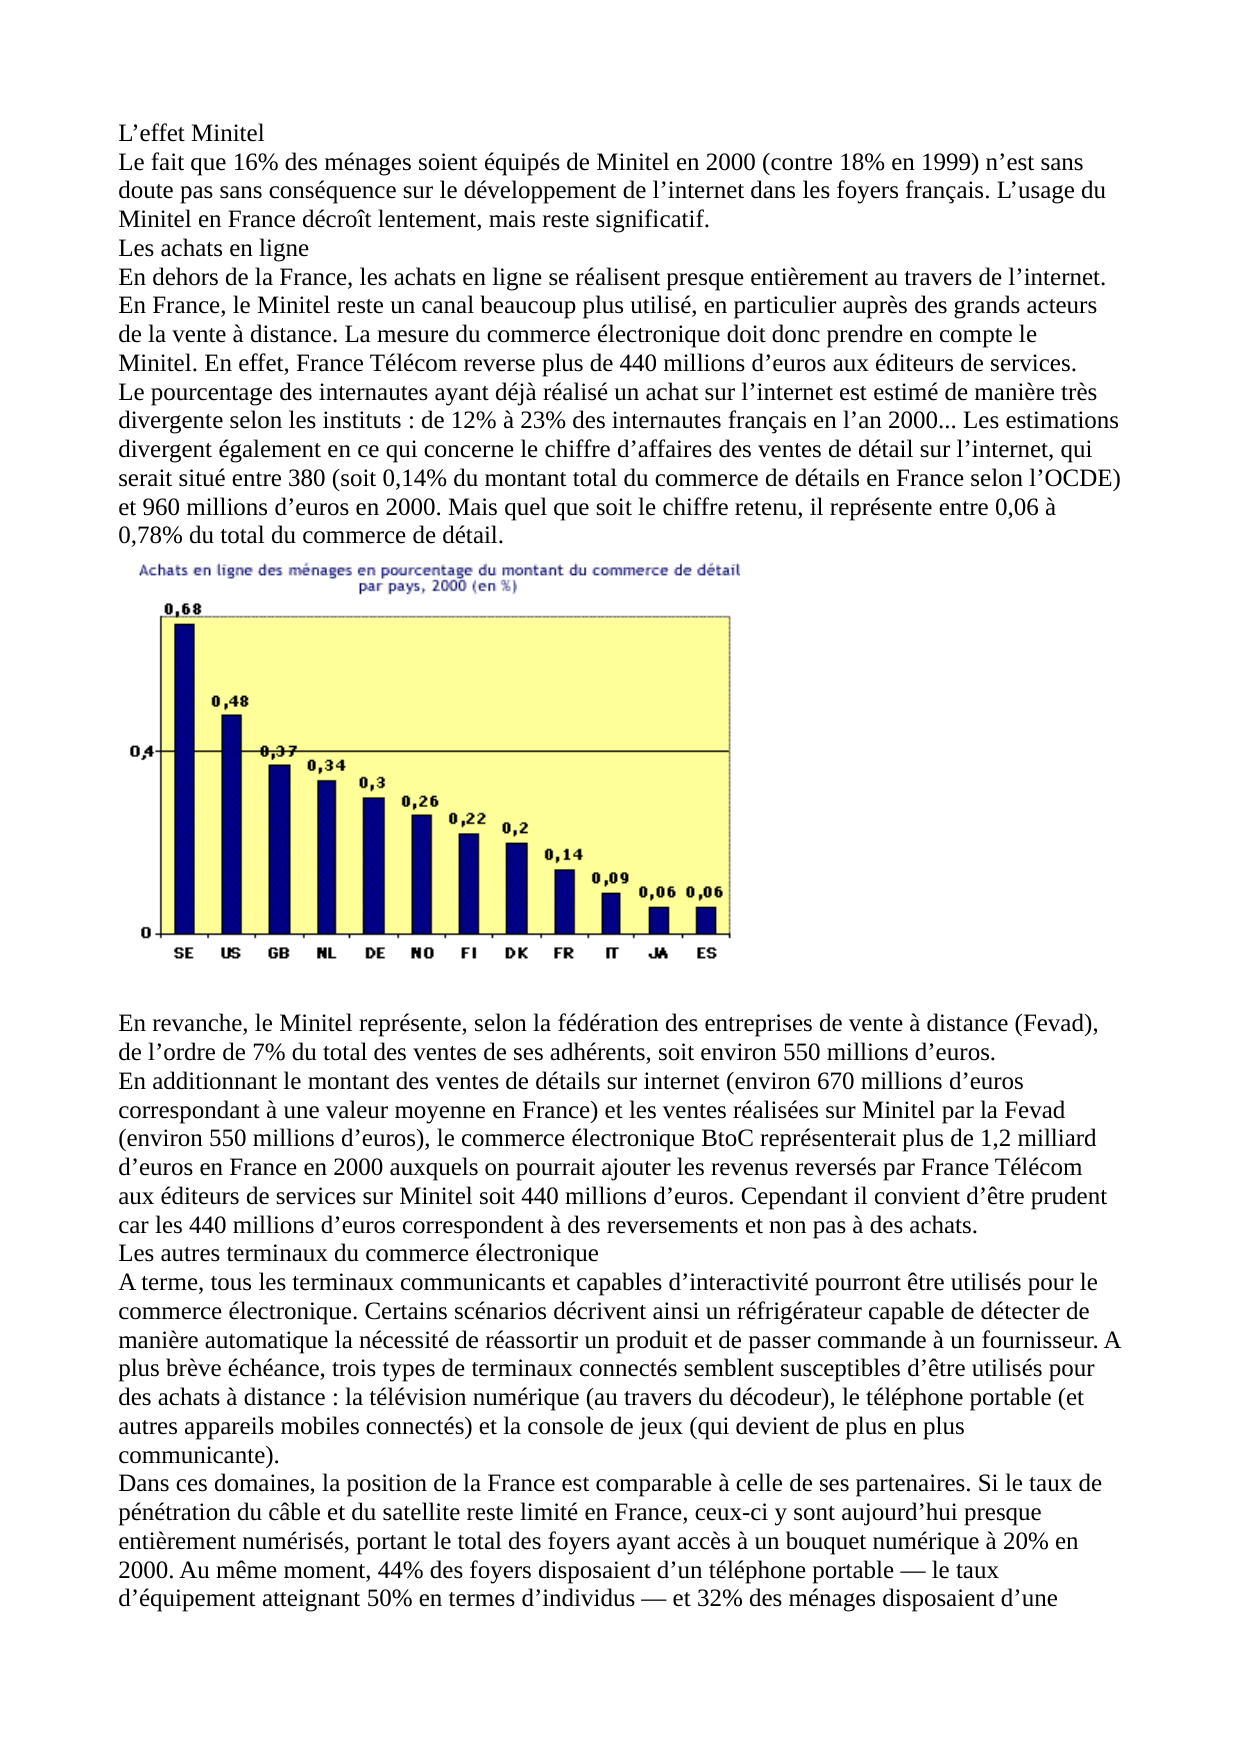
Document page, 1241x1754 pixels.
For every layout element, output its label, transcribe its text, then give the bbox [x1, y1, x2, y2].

text A terme, tous les terminaux communicants et capables d’interactivité pourront être utilisés pour le commerce électronique. Certains scénarios décrivent ainsi un réfrigérateur capable de détecter de manière automatique la nécessité de réassortir un produit et de passer commande à un fournisseur. A plus brève échéance, trois types de terminaux connectés semblent susceptibles d’être utilisés pour des achats à distance : la télévision numérique (au travers du décodeur), le téléphone portable (et autres appareils mobiles connectés) et la console de jeux (qui devient de plus en plus communicante). [118, 1267, 1122, 1468]
text Les autres terminaux du commerce électronique [118, 1238, 1122, 1267]
text Dans ces domaines, la position de la France est comparable à celle de ses partenaires. Si le taux de pénétration du câble et du satellite reste limité en France, ceux-ci y sont aujourd’hui presque entièrement numérisés, portant le total des foyers ayant accès à un bouquet numérique à 20% en 2000. Au même moment, 44% des foyers disposaient d’un téléphone portable — le taux d’équipement atteignant 50% en termes d’individus — et 32% des ménages disposaient d’une [118, 1468, 1122, 1612]
text En additionnant le montant des ventes de détails sur internet (environ 670 millions d’euros correspondant à une valeur moyenne en France) et les ventes réalisées sur Minitel par la Fevad (environ 550 millions d’euros), le commerce électronique BtoC représenterait plus de 1,2 milliard d’euros en France en 2000 auxquels on pourrait ajouter les revenus reversés par France Télécom aux éditeurs de services sur Minitel soit 440 millions d’euros. Cependant il convient d’être prudent car les 440 millions d’euros correspondent à des reversements et non pas à des achats. [118, 1066, 1122, 1238]
text En dehors de la France, les achats en ligne se réalisent presque entièrement au travers de l’internet. En France, le Minitel reste un canal beaucoup plus utilisé, en particulier auprès des grands acteurs de la vente à distance. La mesure du commerce électronique doit donc prendre en compte le Minitel. En effet, France Télécom reverse plus de 440 millions d’euros aux éditeurs de services. [118, 262, 1122, 377]
text Les achats en ligne [118, 233, 1122, 262]
text L’effet Minitel [118, 118, 1122, 147]
text En revanche, le Minitel représente, selon la fédération des entreprises de vente à distance (Fevad), de l’ordre de 7% du total des ventes de ses adhérents, soit environ 550 millions d’euros. [118, 1008, 1122, 1066]
text Le fait que 16% des ménages soient équipés de Minitel en 2000 (contre 18% en 1999) n’est sans doute pas sans conséquence sur le développement de l’internet dans les foyers français. L’usage du Minitel en France décroît lentement, mais reste significatif. [118, 147, 1122, 233]
text Le pourcentage des internautes ayant déjà réalisé un achat sur l’internet est estimé de manière très divergente selon les instituts : de 12% à 23% des internautes français en l’an 2000... Les estimations divergent également en ce qui concerne le chiffre d’affaires des ventes de détail sur l’internet, qui serait situé entre 380 (soit 0,14% du montant total du commerce de détails en France selon l’OCDE) et 960 millions d’euros en 2000. Mais quel que soit le chiffre retenu, il représente entre 0,06 à 0,78% du total du commerce de détail. [118, 377, 1122, 549]
